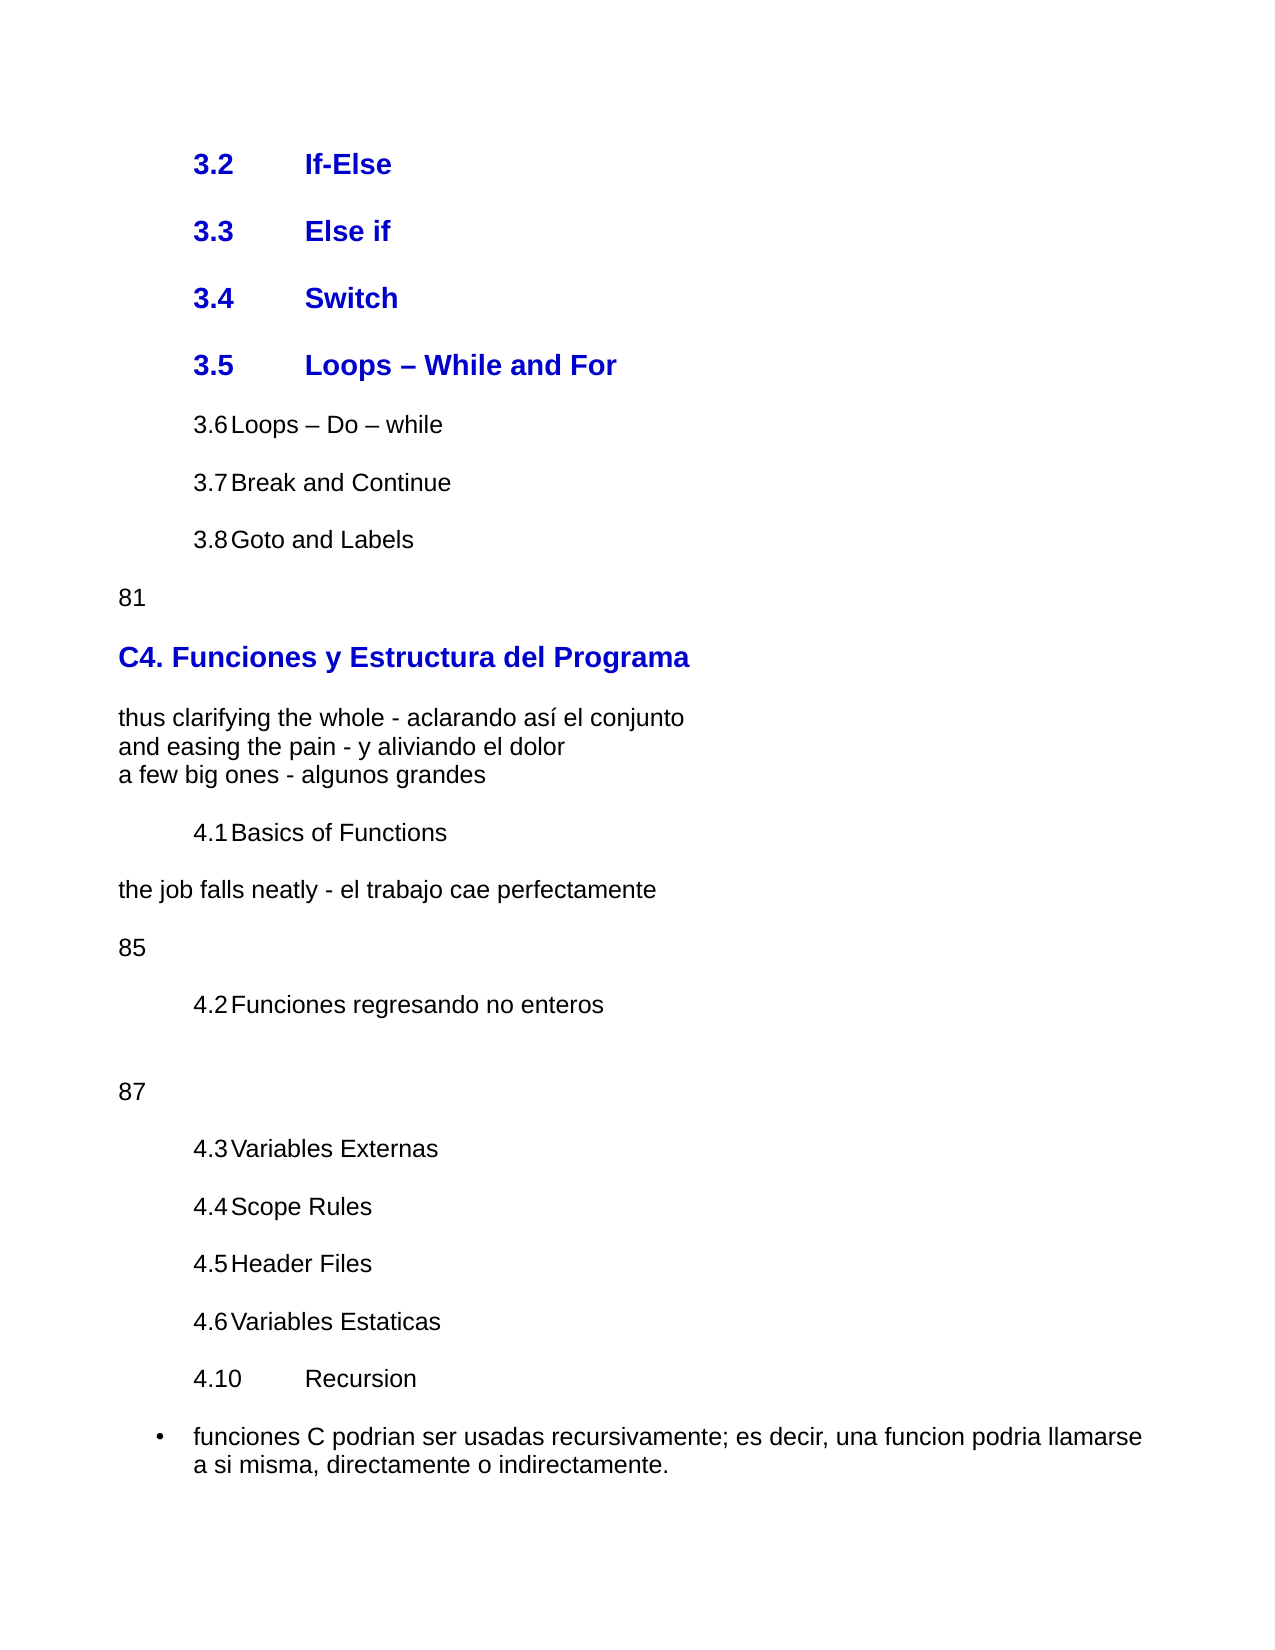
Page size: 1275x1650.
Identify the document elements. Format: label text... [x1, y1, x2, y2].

list Scope Rules [193, 1191, 1157, 1220]
text a few big ones - algunos grandes [118, 760, 1157, 789]
list Variables Estaticas [193, 1306, 1157, 1335]
text thus clarifying the whole - aclarando así el conjunto [118, 703, 1157, 731]
list Funciones regresando no enteros [193, 990, 1157, 1019]
list Variables Externas [193, 1134, 1157, 1163]
text the job falls neatly - el trabajo cae perfectamente [118, 875, 1157, 904]
list Loops – While and For [193, 348, 1157, 382]
list Goto and Labels [193, 525, 1157, 554]
list Else if [193, 214, 1157, 247]
text 81 [118, 583, 1157, 612]
list Header Files [193, 1249, 1157, 1278]
text 87 [118, 1076, 1157, 1105]
list Loops – Do – while [193, 410, 1157, 439]
text 85 [118, 933, 1157, 961]
list Basics of Functions [193, 818, 1157, 846]
list funciones C podrian ser usadas recursivamente; es decir, una funcion podria llamarse a si misma, directamente o indirectamente. [156, 1421, 1157, 1479]
text C4. Funciones y Estructura del Programa [118, 640, 1157, 674]
list Break and Continue [193, 468, 1157, 497]
list Switch [193, 281, 1157, 314]
list Recursion [193, 1364, 1157, 1393]
list If-Else [193, 147, 1157, 180]
text and easing the pain - y aliviando el dolor [118, 731, 1157, 760]
